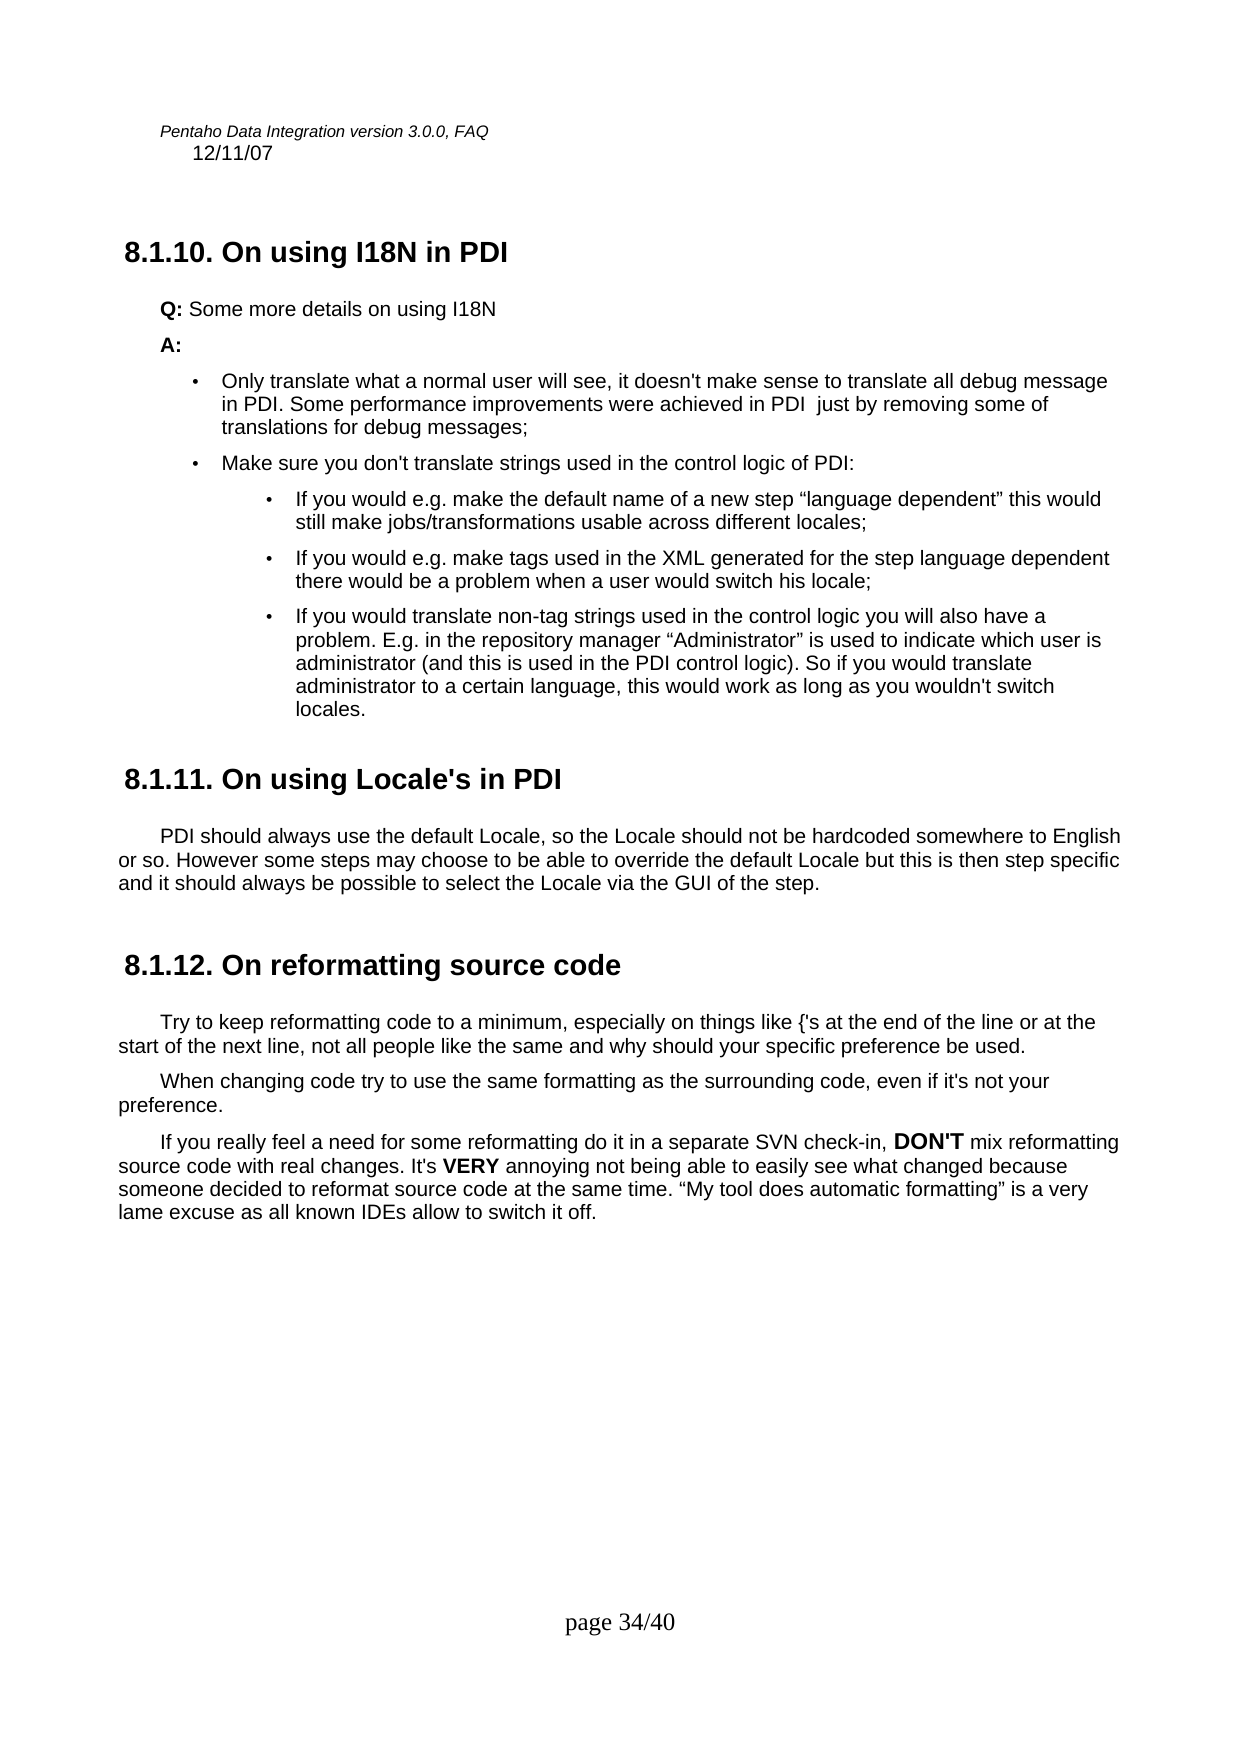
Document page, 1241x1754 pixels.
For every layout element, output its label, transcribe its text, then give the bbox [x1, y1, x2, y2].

list Make sure you don't translate strings used in the control logic of PDI: [192, 451, 1122, 475]
list If you would e.g. make tags used in the XML generated for the step language dependent there would be a problem when a user would switch his locale; [266, 546, 1122, 593]
subtitle On using Locale's in PDI [124, 763, 1122, 796]
list If you would e.g. make the default name of a new step “language dependent” this would still make jobs/transformations usable across different locales; [266, 487, 1122, 534]
text Q: Some more details on using I18N [118, 298, 1122, 321]
list Only translate what a normal user will see, it doesn't make sense to translate all debug message in PDI. Some performance improvements were achieved in PDI just by removing some of translations for debug messages; [192, 369, 1122, 439]
text Try to keep reformatting code to a minimum, especially on things like {'s at the end of the line or at the start of the next line, not all people like the same and why should your specific preference be used. [118, 1011, 1122, 1057]
text If you really feel a need for some reformatting do it in a separate SVN check-in, DON'T mix reformatting source code with real changes. It's VERY annoying not being able to easily see what changed because someone decided to reformat source code at the same time. “My tool does automatic formatting” is a very lame excuse as all known IDEs allow to switch it off. [118, 1129, 1122, 1224]
list If you would translate non-tag strings used in the control logic you will also have a problem. E.g. in the repository manager “Administrator” is used to indicate which user is administrator (and this is used in the PDI control logic). So if you would translate administrator to a certain language, this would work as long as you wouldn't switch locales. [266, 605, 1122, 721]
text A: [118, 333, 1122, 357]
text PDI should always use the default Locale, so the Locale should not be hardcoded somewhere to English or so. However some steps may choose to be able to override the default Locale but this is then step specific and it should always be possible to select the Locale via the GUI of the step. [118, 825, 1122, 895]
text When changing code try to use the same formatting as the surrounding code, even if it's not your preference. [118, 1070, 1122, 1116]
subtitle On using I18N in PDI [124, 236, 1122, 268]
subtitle On reformatting source code [124, 949, 1122, 981]
